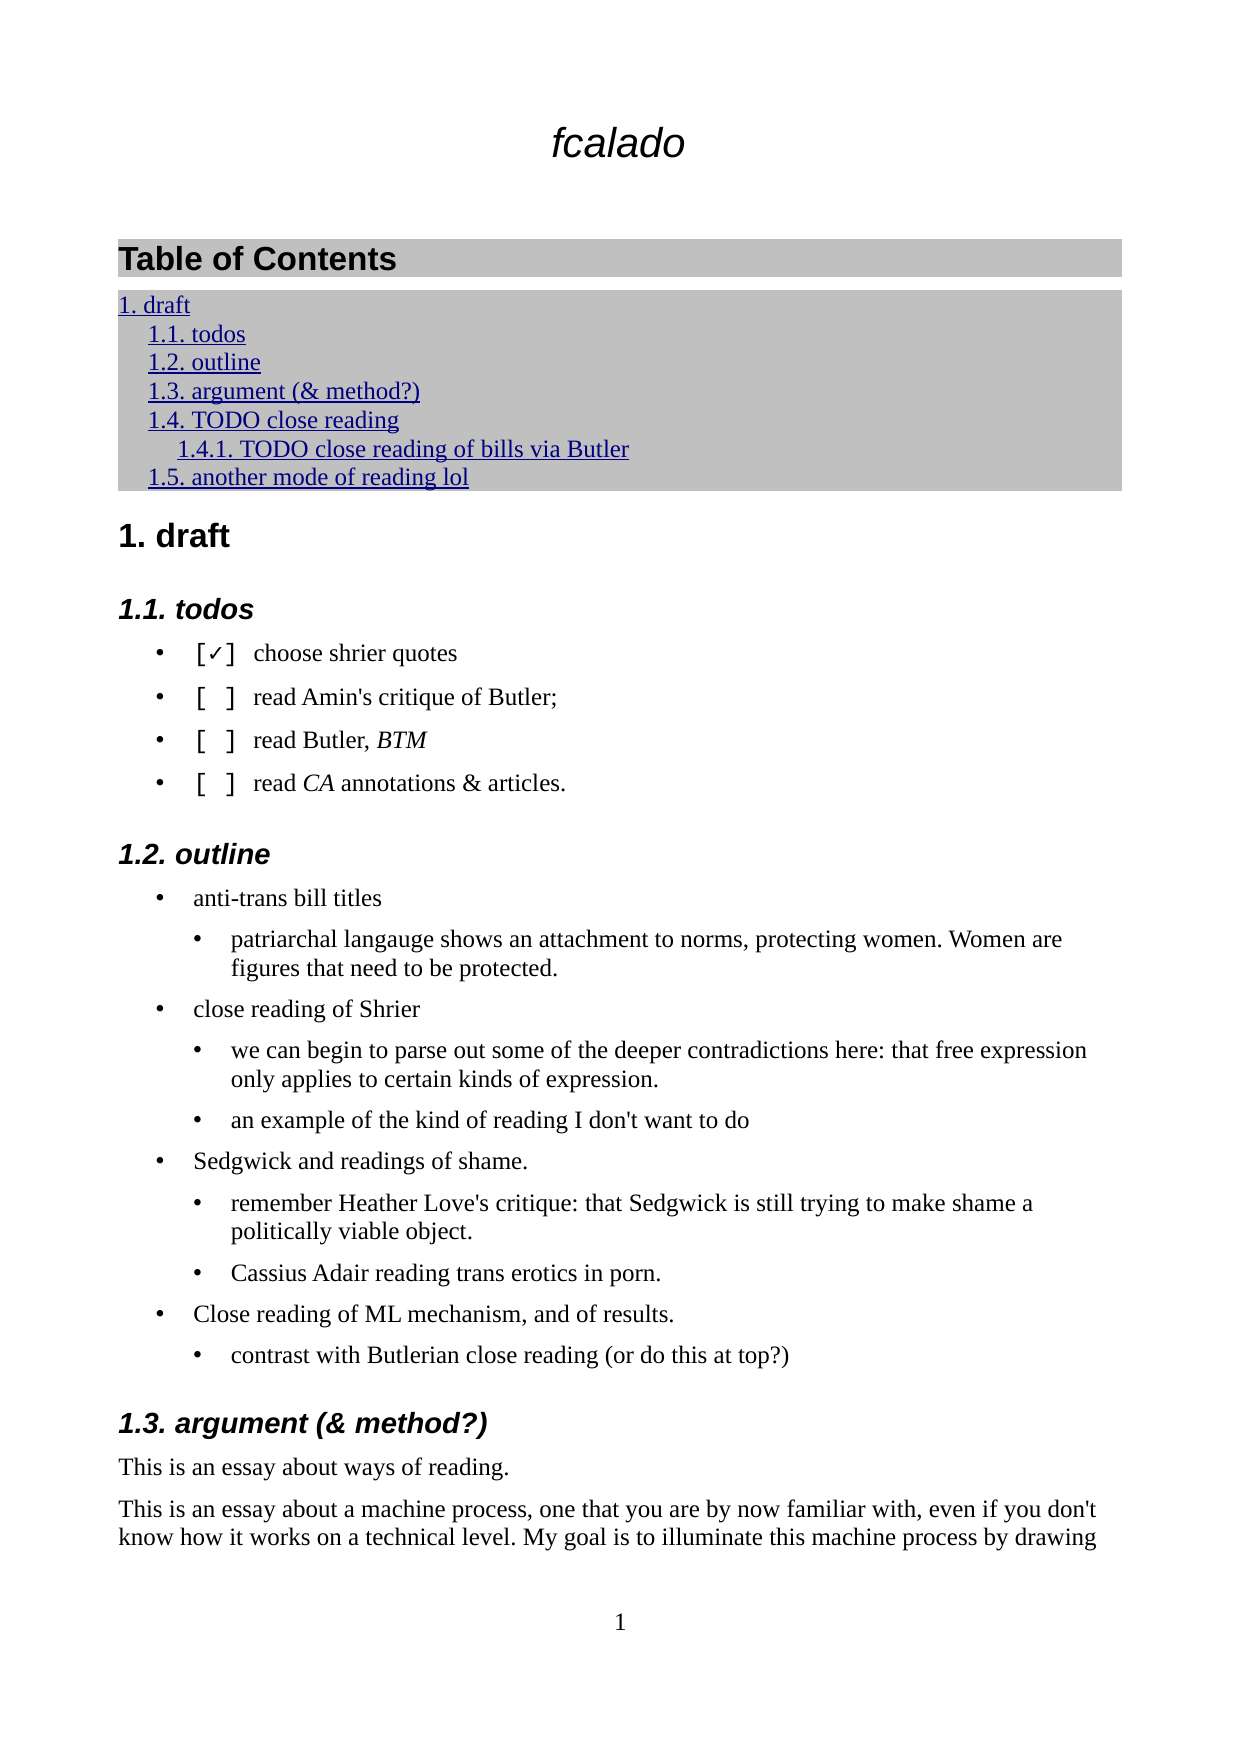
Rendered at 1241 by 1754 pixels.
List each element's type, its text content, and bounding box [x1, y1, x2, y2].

list Close reading of ML mechanism, and of results. [156, 1299, 1122, 1328]
subtitle fcalado [118, 118, 1122, 166]
list Sedgwick and readings of shame. [156, 1146, 1122, 1175]
list patriarchal langauge shows an attachment to norms, protecting women. Women are figures that need to be protected. [193, 924, 1122, 981]
list contrast with Butlerian close reading (or do this at top?) [193, 1340, 1122, 1369]
list remember Heather Love's critique: that Sedgwick is still trying to make shame a politically viable object. [193, 1188, 1122, 1245]
subtitle draft [118, 516, 1122, 555]
text 1.4. TODO close reading [148, 405, 1122, 434]
text This is an essay about ways of reading. [118, 1452, 1122, 1481]
subtitle todos [118, 592, 1122, 626]
text 1.4.1. TODO close reading of bills via Butler [177, 434, 1122, 462]
text 1.5. another mode of reading lol [148, 462, 1122, 491]
list [ ] read CA annotations & articles. [156, 768, 1122, 799]
subtitle Table of Contents [118, 239, 1122, 277]
text 1.2. outline [148, 347, 1122, 376]
subtitle outline [118, 837, 1122, 870]
list [ ] read Butler, BTM [156, 725, 1122, 756]
text 1.3. argument (& method?) [148, 376, 1122, 405]
text 1. draft [118, 290, 1122, 319]
list an example of the kind of reading I don't want to do [193, 1105, 1122, 1134]
list [✓] choose shrier quotes [156, 638, 1122, 669]
list Cassius Adair reading trans erotics in porn. [193, 1258, 1122, 1286]
text 1.1. todos [148, 319, 1122, 347]
list we can begin to parse out some of the deeper contradictions here: that free expression only applies to certain kinds of expression. [193, 1035, 1122, 1093]
subtitle argument (& method?) [118, 1406, 1122, 1440]
list anti-trans bill titles [156, 883, 1122, 911]
text This is an essay about a machine process, one that you are by now familiar with, even if you don't know how it works on a technical level. My goal is to illuminate this machine process by drawing [118, 1494, 1122, 1551]
list close reading of Shrier [156, 994, 1122, 1023]
list [ ] read Amin's critique of Butler; [156, 682, 1122, 712]
